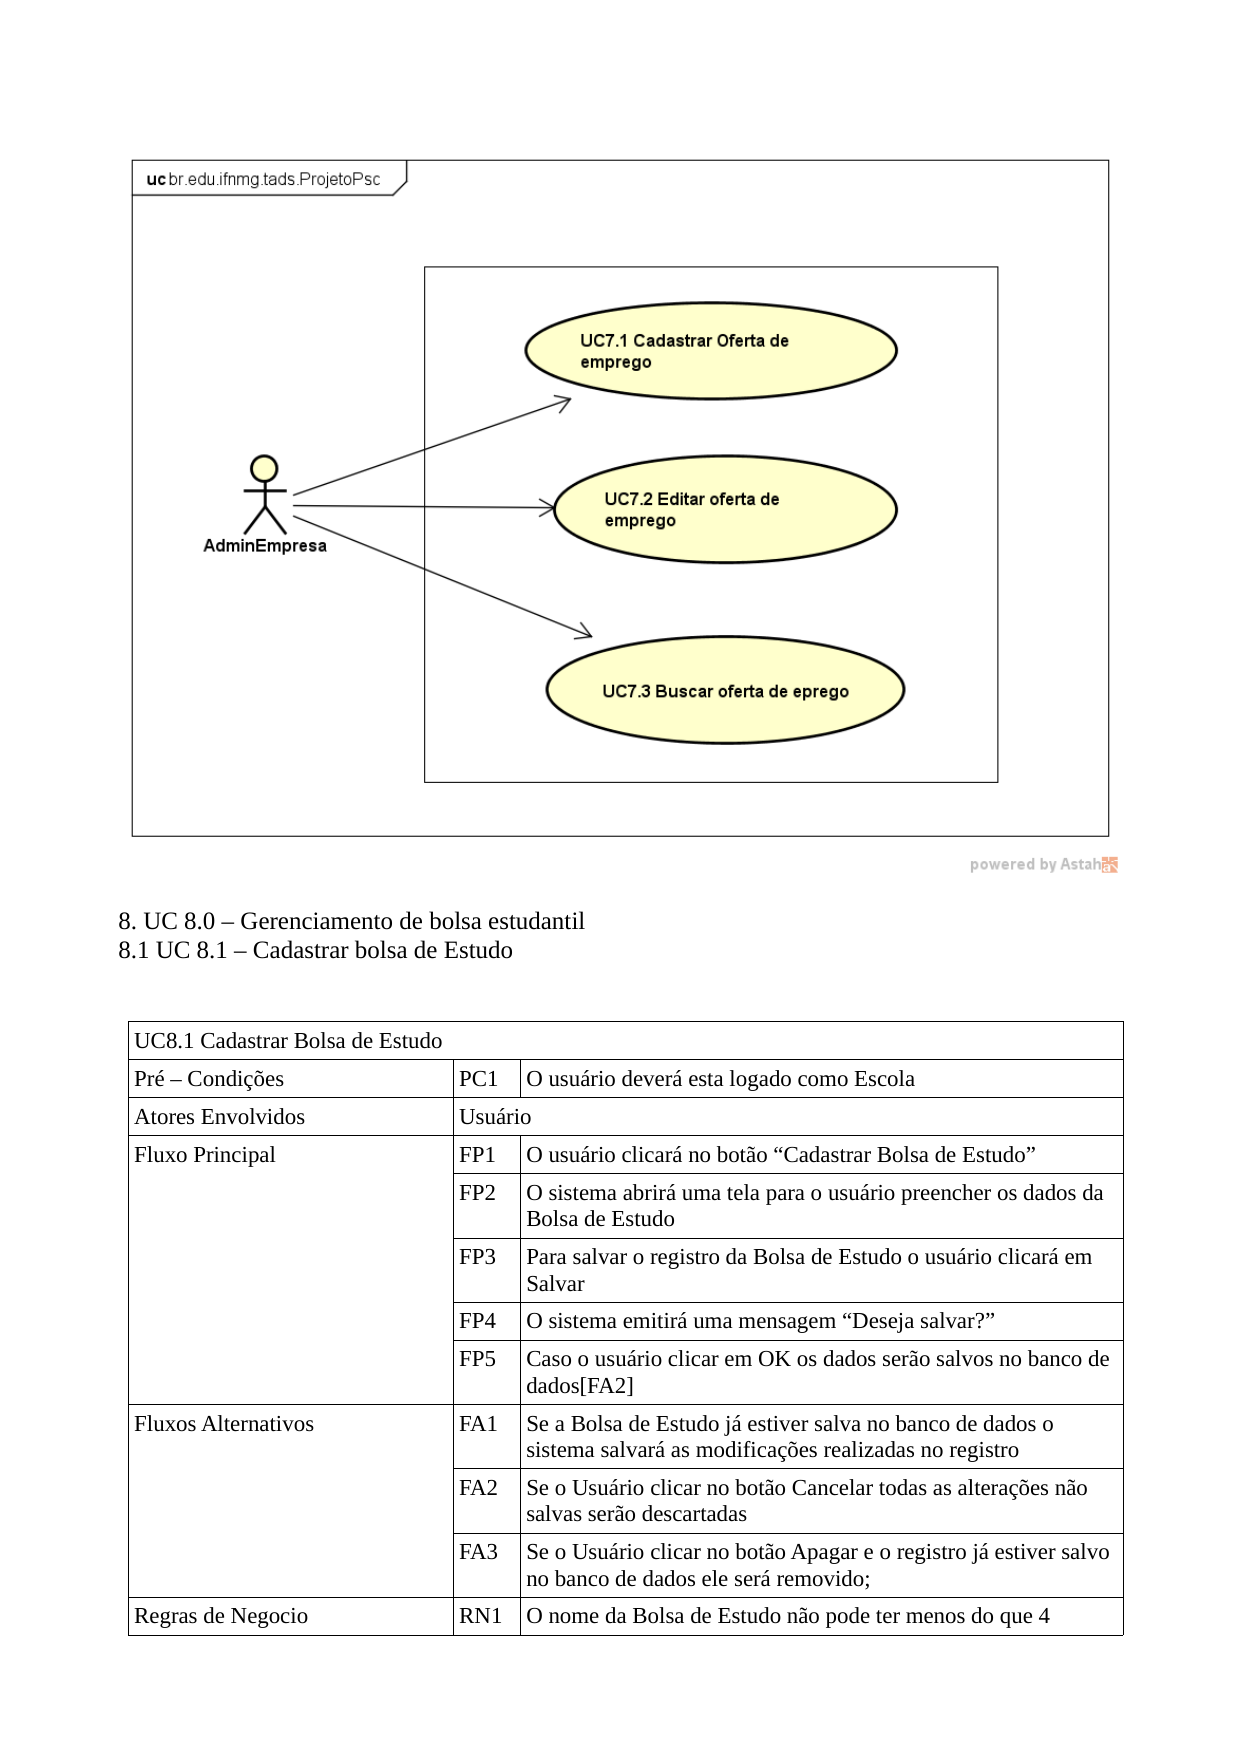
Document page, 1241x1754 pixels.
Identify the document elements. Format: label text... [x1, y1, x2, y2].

table_cell O usuário clicará no botão “Cadastrar Bolsa de Estudo” [521, 1136, 1123, 1173]
table_cell Se a Bolsa de Estudo já estiver salva no banco de dados o sistema salvará as modificações realizadas no registro [521, 1405, 1123, 1468]
table_cell Se o Usuário clicar no botão Cancelar todas as alterações não salvas serão descartadas [521, 1469, 1123, 1532]
table_cell RN1 [454, 1598, 520, 1634]
table_cell FA3 [454, 1534, 520, 1597]
table_cell PC1 [454, 1060, 520, 1097]
table_cell Atores Envolvidos [129, 1098, 453, 1135]
table_header UC8.1 Cadastrar Bolsa de Estudo [129, 1022, 1123, 1059]
table_cell Caso o usuário clicar em OK os dados serão salvos no banco de dados[FA2] [521, 1341, 1123, 1404]
table_cell Regras de Negocio [129, 1598, 453, 1634]
text 8.1 UC 8.1 – Cadastrar bolsa de Estudo [118, 935, 1122, 964]
table_cell Fluxos Alternativos [129, 1405, 453, 1597]
table_cell Pré – Condições [129, 1060, 453, 1097]
text 8. UC 8.0 – Gerenciamento de bolsa estudantil [118, 906, 1122, 935]
table_cell O nome da Bolsa de Estudo não pode ter menos do que 4 [521, 1598, 1123, 1634]
picture [118, 146, 1123, 878]
table_cell O sistema abrirá uma tela para o usuário preencher os dados da Bolsa de Estudo [521, 1174, 1123, 1237]
table_cell Fluxo Principal [129, 1136, 453, 1404]
table_cell Usuário [454, 1098, 1123, 1135]
table_cell Se o Usuário clicar no botão Apagar e o registro já estiver salvo no banco de dados ele será removido; [521, 1534, 1123, 1597]
table_cell FP5 [454, 1341, 520, 1404]
table_cell FA1 [454, 1405, 520, 1468]
table_cell O usuário deverá esta logado como Escola [521, 1060, 1123, 1097]
table_cell FP1 [454, 1136, 520, 1173]
table_cell FP2 [454, 1174, 520, 1237]
table_cell FP4 [454, 1303, 520, 1339]
table_cell O sistema emitirá uma mensagem “Deseja salvar?” [521, 1303, 1123, 1339]
table_cell FP3 [454, 1239, 520, 1302]
table_cell FA2 [454, 1469, 520, 1532]
table_cell Para salvar o registro da Bolsa de Estudo o usuário clicará em Salvar [521, 1239, 1123, 1302]
